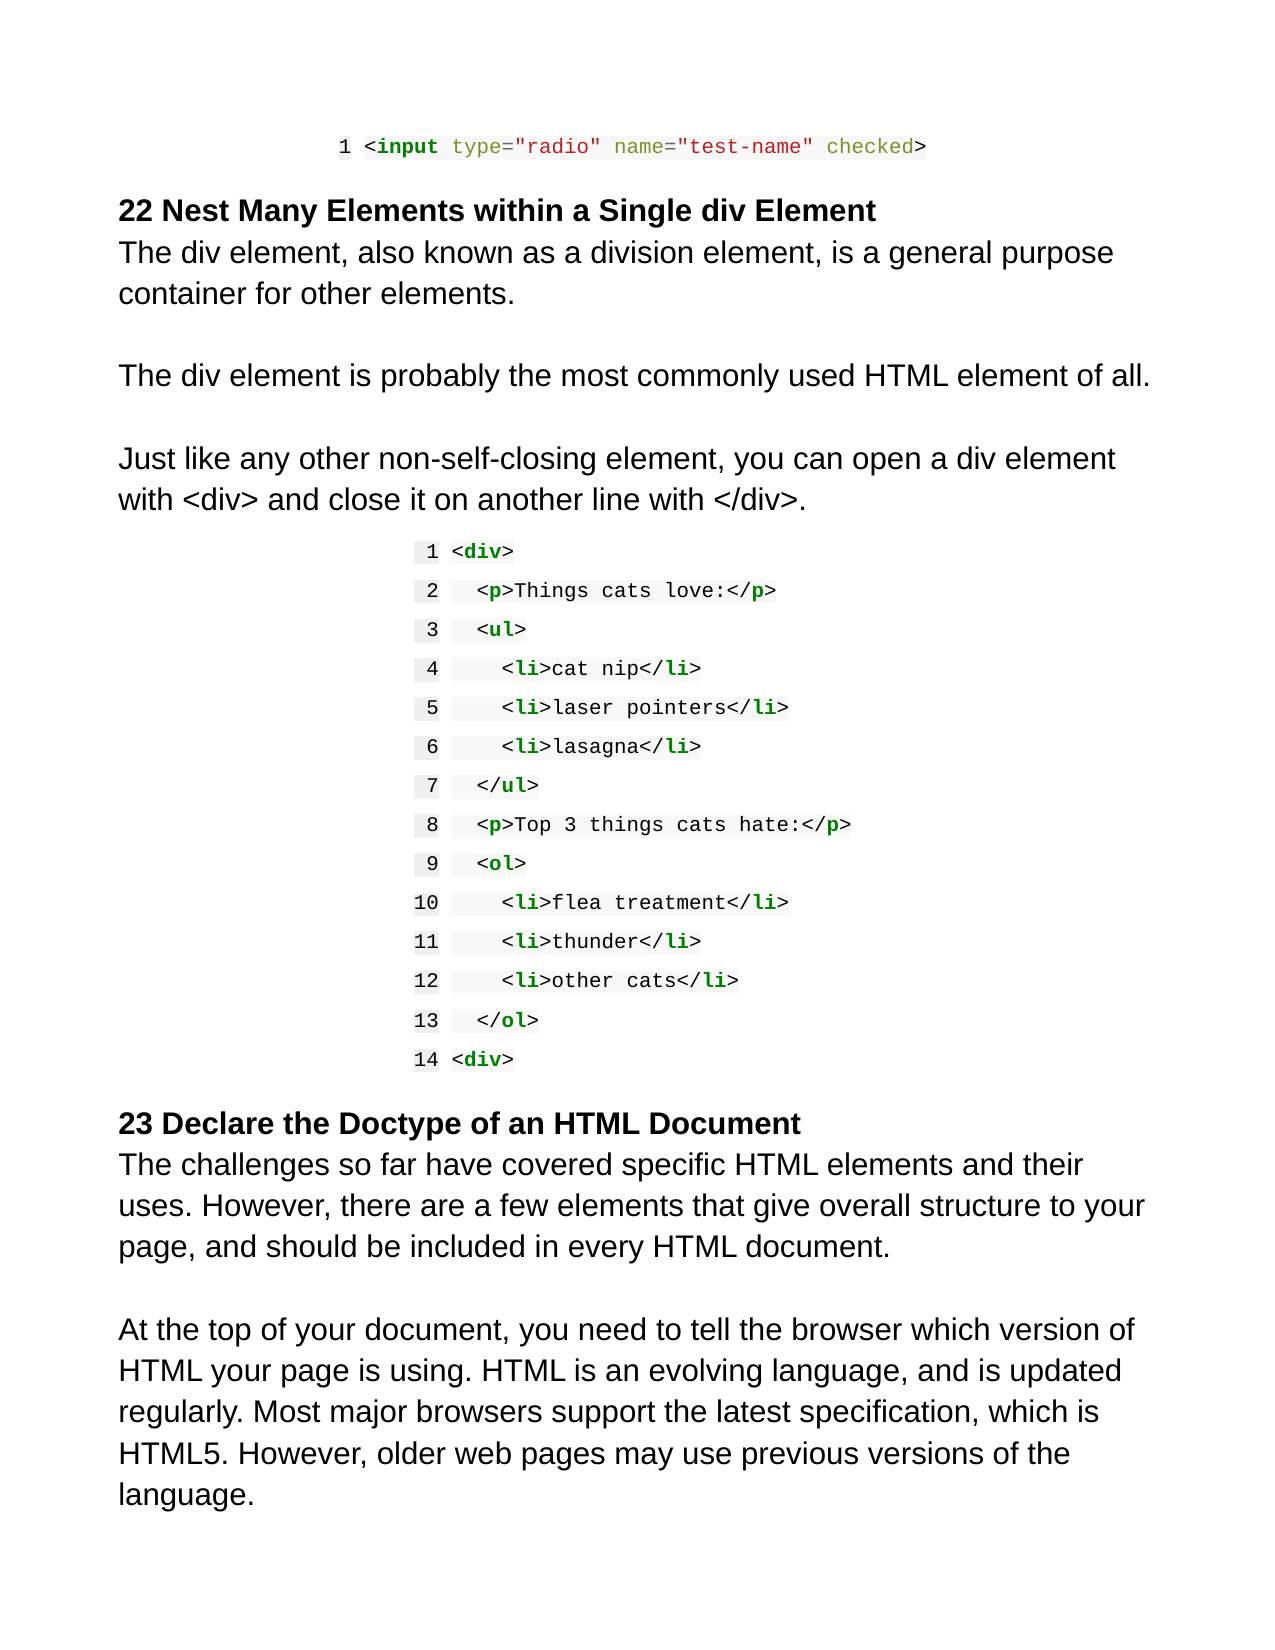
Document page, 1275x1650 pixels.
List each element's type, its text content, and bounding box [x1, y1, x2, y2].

table_header <input type="radio" name="test-name" checked> [361, 118, 939, 192]
text 23 Declare the Doctype of an HTML Document [118, 1105, 1157, 1141]
table_header 1 [336, 118, 361, 192]
text The challenges so far have covered specific HTML elements and their uses. However, there are a few elements that give overall structure to your page, and should be included in every HTML document. At the top of your document, you need to tell the browser which version of HTML your page is using. HTML is an evolving language, and is updated regularly. Most major browsers support the latest specification, which is HTML5. However, older web pages may use previous versions of the language. [118, 1146, 1157, 1512]
table_header <div> <p>Things cats love:</p> <ul> <li>cat nip</li> <li>laser pointers</li> <li>lasagna</li> </ul> <p>Top 3 things cats hate:</p> <ol> <li>flea treatment</li> <li>thunder</li> <li>other cats</li> </ol> <div> [449, 523, 864, 1105]
text 22 Nest Many Elements within a Single div Element [118, 192, 1157, 228]
text The div element, also known as a division element, is a general purpose container for other elements. The div element is probably the most commonly used HTML element of all. Just like any other non-self-closing element, you can open a div element with <div> and close it on another line with </div>. [118, 234, 1157, 517]
table_header 1 2 3 4 5 6 7 8 9 10 11 12 13 14 [411, 523, 448, 1105]
